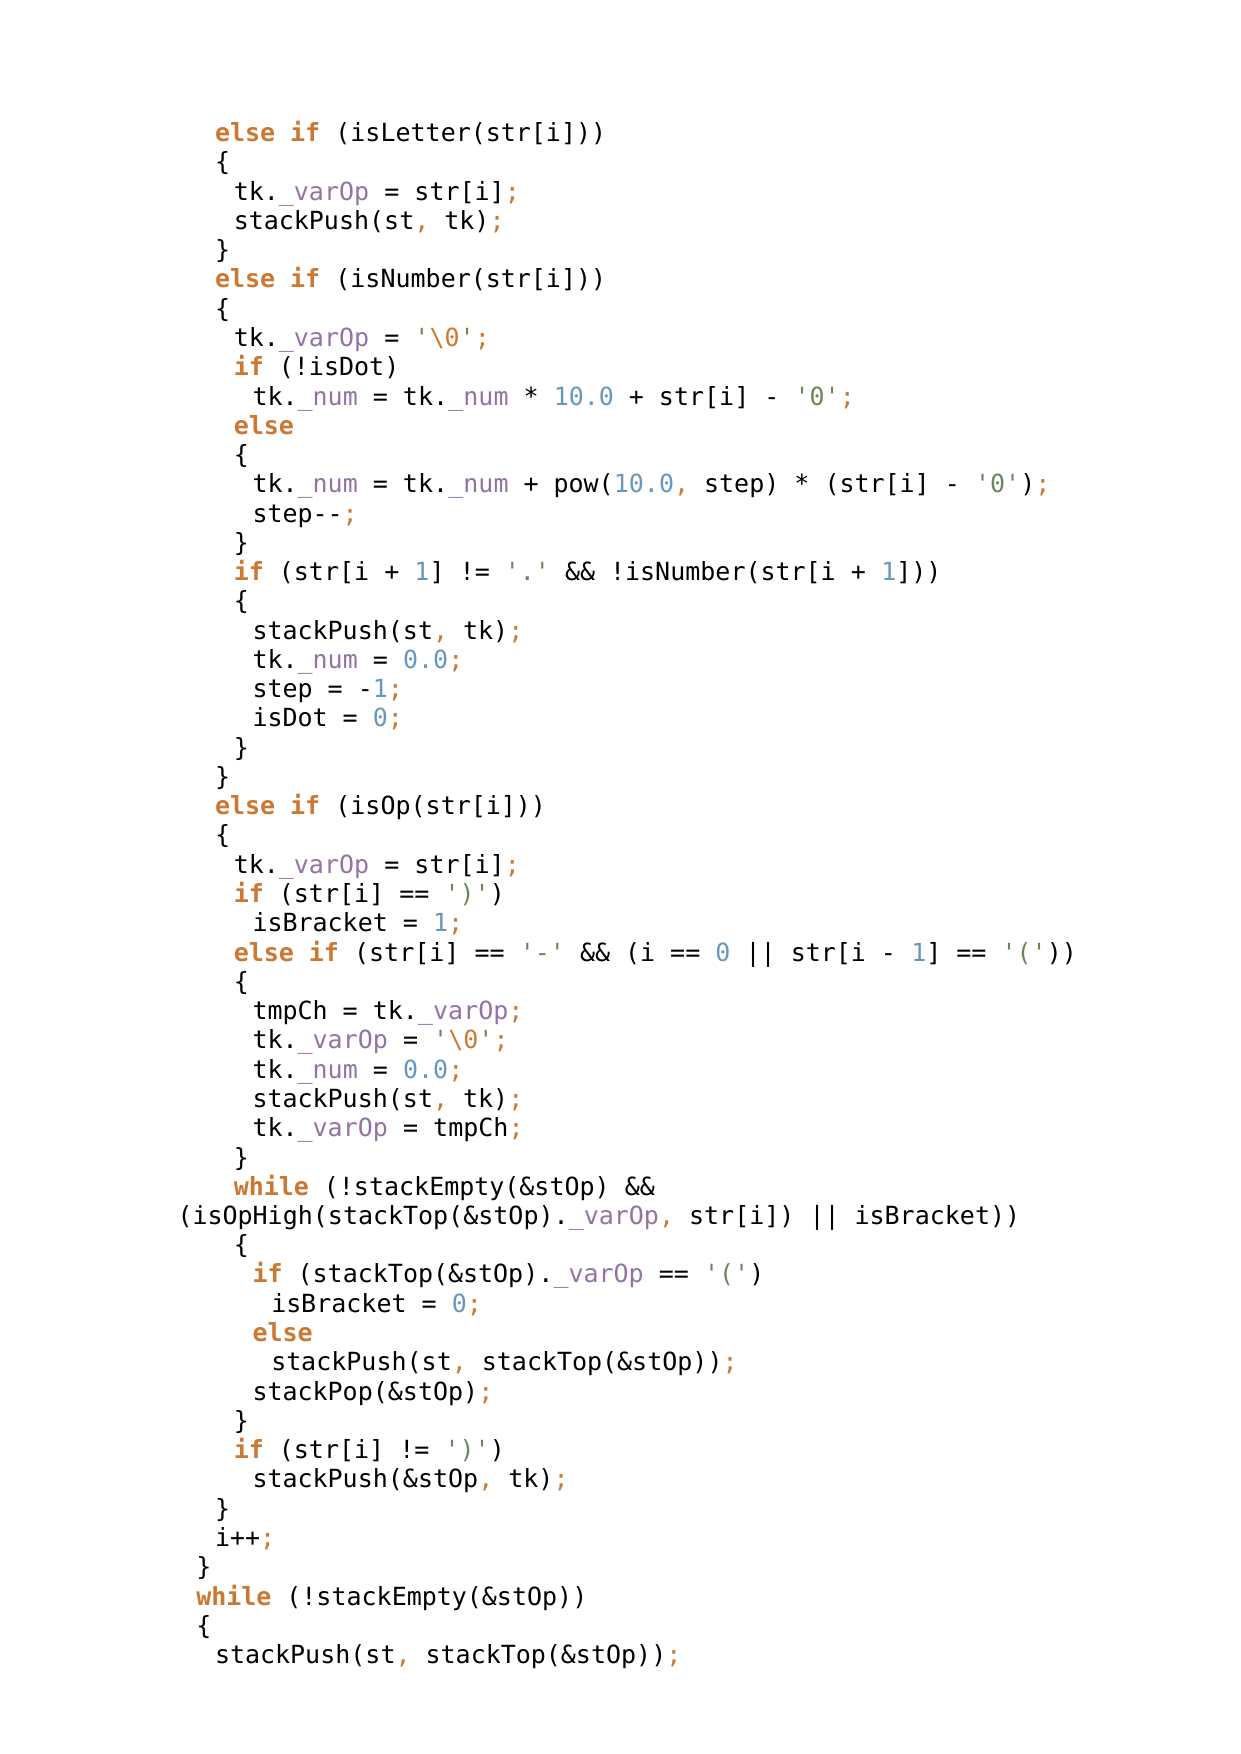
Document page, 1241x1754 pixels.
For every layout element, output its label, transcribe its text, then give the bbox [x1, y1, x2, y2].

text isBracket = 1; [177, 908, 1152, 938]
text step--; [177, 499, 1152, 528]
text else [177, 411, 1152, 440]
text tmpCh = tk._varOp; [177, 996, 1152, 1026]
text stackPush(st, tk); [177, 1084, 1152, 1113]
text } [177, 235, 1152, 264]
text { [177, 147, 1152, 177]
text { [177, 586, 1152, 616]
text } [177, 1143, 1152, 1172]
text stackPush(st, tk); [177, 206, 1152, 235]
text i++; [177, 1523, 1152, 1552]
text else if (isOp(str[i])) [177, 791, 1152, 821]
text isDot = 0; [177, 703, 1152, 733]
text stackPush(st, stackTop(&stOp)); [177, 1640, 1152, 1669]
text else if (isLetter(str[i])) [177, 118, 1152, 147]
text tk._varOp = tmpCh; [177, 1113, 1152, 1143]
text stackPush(st, stackTop(&stOp)); [177, 1347, 1152, 1377]
text } [177, 1552, 1152, 1582]
text } [177, 1494, 1152, 1523]
text } [177, 528, 1152, 557]
text isBracket = 0; [177, 1289, 1152, 1318]
text if (stackTop(&stOp)._varOp == '(') [177, 1259, 1152, 1289]
text tk._varOp = '\0'; [177, 1026, 1152, 1055]
text } [177, 1406, 1152, 1435]
text else if (isNumber(str[i])) [177, 264, 1152, 294]
text { [177, 1230, 1152, 1259]
text stackPush(&stOp, tk); [177, 1464, 1152, 1494]
text if (str[i] == ')') [177, 879, 1152, 908]
text { [177, 967, 1152, 996]
text tk._num = tk._num + pow(10.0, step) * (str[i] - '0'); [177, 469, 1152, 499]
text tk._varOp = '\0'; [177, 323, 1152, 352]
text if (str[i] != ')') [177, 1435, 1152, 1464]
text tk._varOp = str[i]; [177, 177, 1152, 206]
text stackPop(&stOp); [177, 1377, 1152, 1406]
text { [177, 294, 1152, 323]
text step = -1; [177, 674, 1152, 703]
text { [177, 1611, 1152, 1640]
text tk._num = 0.0; [177, 645, 1152, 674]
text if (!isDot) [177, 352, 1152, 382]
text } [177, 733, 1152, 762]
text tk._num = 0.0; [177, 1055, 1152, 1084]
text tk._num = tk._num * 10.0 + str[i] - '0'; [177, 382, 1152, 411]
text tk._varOp = str[i]; [177, 850, 1152, 879]
text else if (str[i] == '-' && (i == 0 || str[i - 1] == '(')) [177, 938, 1152, 967]
text else [177, 1318, 1152, 1347]
text if (str[i + 1] != '.' && !isNumber(str[i + 1])) [177, 557, 1152, 586]
text while (!stackEmpty(&stOp)) [177, 1582, 1152, 1611]
text while (!stackEmpty(&stOp) && (isOpHigh(stackTop(&stOp)._varOp, str[i]) || isBracket)) [177, 1172, 1152, 1230]
text } [177, 762, 1152, 791]
text { [177, 821, 1152, 850]
text stackPush(st, tk); [177, 616, 1152, 645]
text { [177, 440, 1152, 469]
